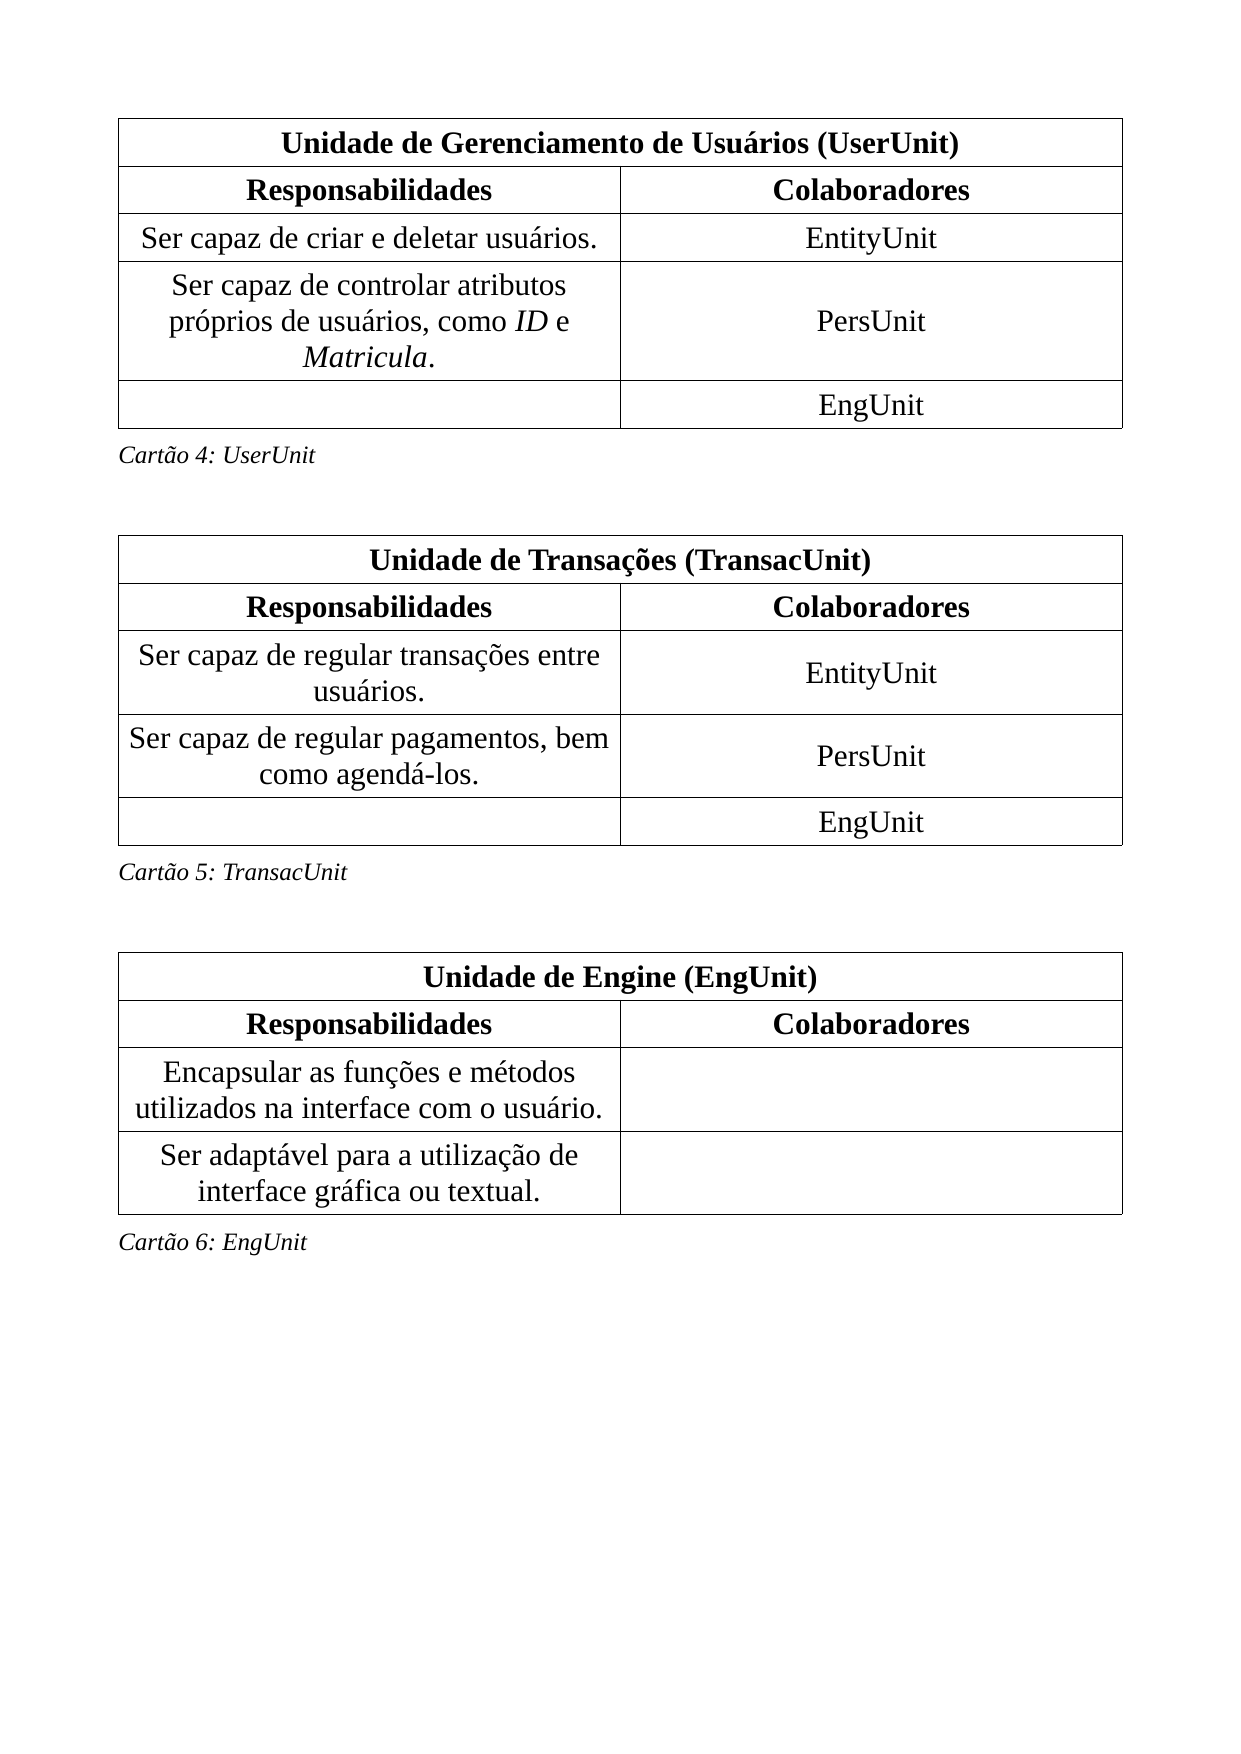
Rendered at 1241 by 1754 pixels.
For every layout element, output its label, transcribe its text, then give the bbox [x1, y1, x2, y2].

text Cartão 6: EngUnit [118, 1227, 1122, 1255]
table_cell PersUnit [621, 262, 1122, 380]
table_header Unidade de Transações (TransacUnit) [119, 536, 1122, 583]
text Cartão 4: UserUnit [118, 440, 1122, 469]
table_cell [119, 798, 620, 844]
table_cell [621, 1132, 1122, 1214]
table_cell [119, 381, 620, 427]
table_cell Responsabilidades [119, 167, 620, 213]
table_cell Colaboradores [621, 1001, 1122, 1047]
table_cell EntityUnit [621, 631, 1122, 713]
table_cell Responsabilidades [119, 1001, 620, 1047]
table_cell Colaboradores [621, 584, 1122, 630]
table_cell EntityUnit [621, 214, 1122, 261]
table_cell Ser capaz de regular transações entre usuários. [119, 631, 620, 713]
table_cell PersUnit [621, 715, 1122, 797]
table_header Unidade de Gerenciamento de Usuários (UserUnit) [119, 119, 1122, 166]
table_cell Responsabilidades [119, 584, 620, 630]
text Cartão 5: TransacUnit [118, 857, 1122, 886]
table_cell EngUnit [621, 381, 1122, 427]
table_cell Encapsular as funções e métodos utilizados na interface com o usuário. [119, 1048, 620, 1131]
table_cell EngUnit [621, 798, 1122, 844]
table_header Unidade de Engine (EngUnit) [119, 953, 1122, 999]
table_cell [621, 1048, 1122, 1131]
table_cell Colaboradores [621, 167, 1122, 213]
table_cell Ser capaz de controlar atributos próprios de usuários, como ID e Matricula. [119, 262, 620, 380]
table_cell Ser adaptável para a utilização de interface gráfica ou textual. [119, 1132, 620, 1214]
table_cell Ser capaz de regular pagamentos, bem como agendá-los. [119, 715, 620, 797]
table_cell Ser capaz de criar e deletar usuários. [119, 214, 620, 261]
